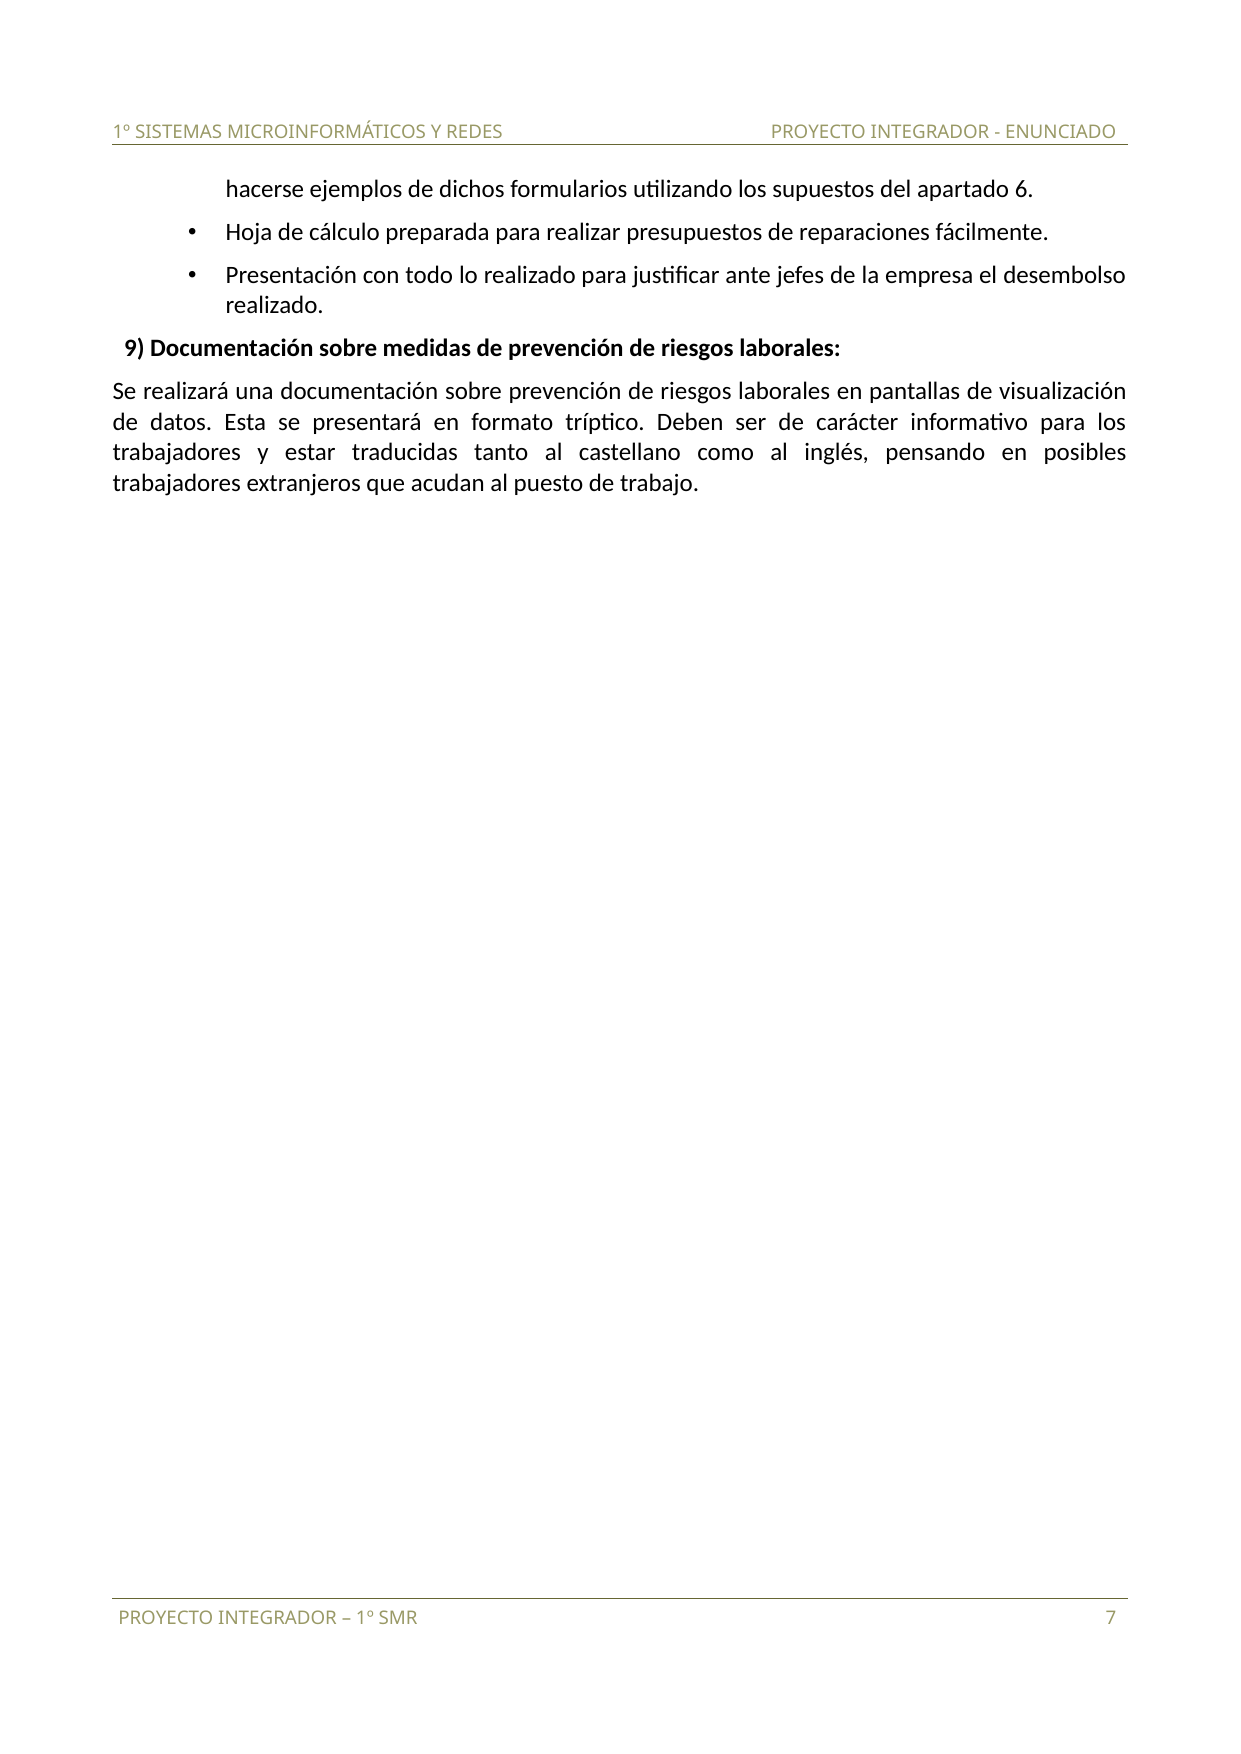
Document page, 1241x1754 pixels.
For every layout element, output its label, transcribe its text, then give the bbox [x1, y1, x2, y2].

list Hoja de cálculo preparada para realizar presupuestos de reparaciones fácilmente. [188, 216, 1128, 247]
text Se realizará una documentación sobre prevención de riesgos laborales en pantallas de visualización de datos. Esta se presentará en formato tríptico. Deben ser de carácter informativo para los trabajadores y estar traducidas tanto al castellano como al inglés, pensando en posibles trabajadores extranjeros que acudan al puesto de trabajo. [112, 375, 1128, 497]
list hacerse ejemplos de dichos formularios utilizando los supuestos del apartado 6. [188, 173, 1128, 204]
list Presentación con todo lo realizado para justificar ante jefes de la empresa el desembolso realizado. [188, 259, 1128, 320]
text 9) Documentación sobre medidas de prevención de riesgos laborales: [112, 332, 1128, 363]
